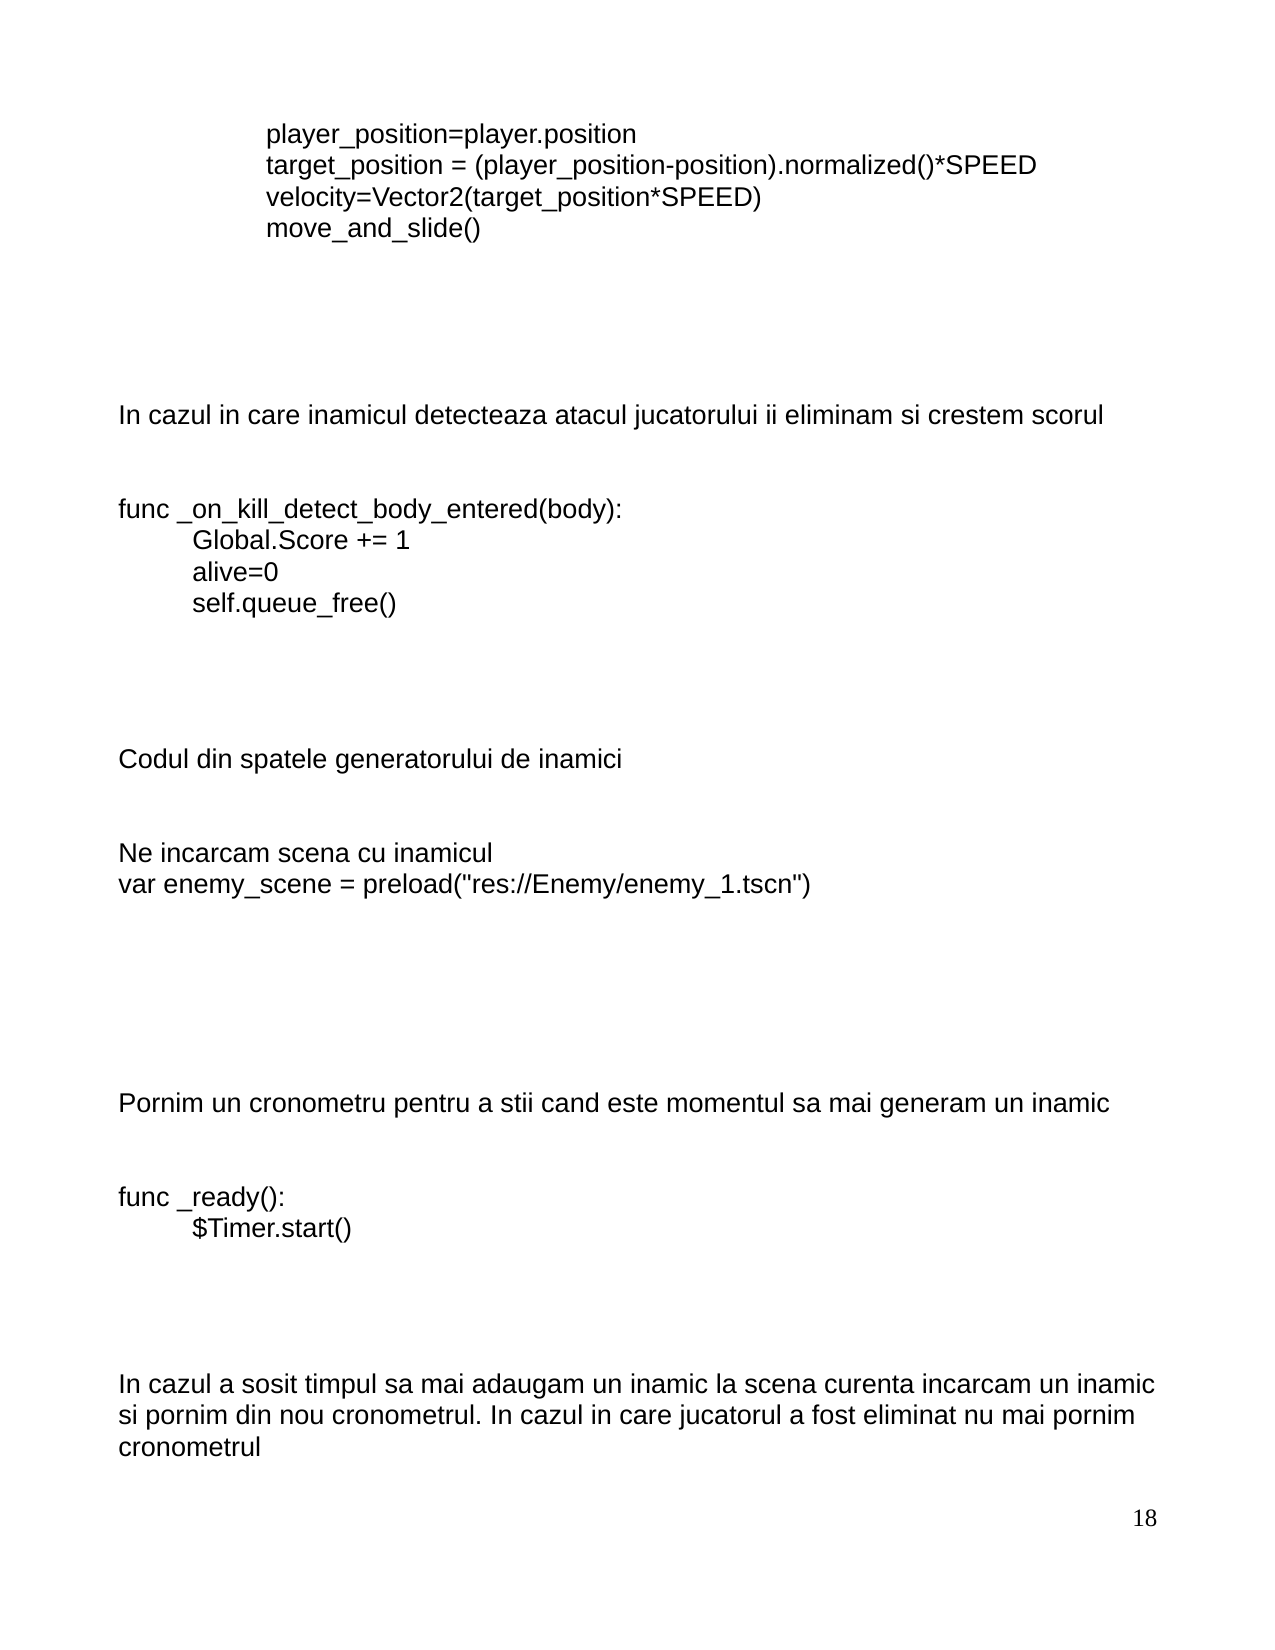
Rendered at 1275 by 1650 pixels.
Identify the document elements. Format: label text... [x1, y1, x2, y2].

text In cazul a sosit timpul sa mai adaugam un inamic la scena curenta incarcam un inamic si pornim din nou cronometrul. In cazul in care jucatorul a fost eliminat nu mai pornim cronometrul [118, 1368, 1157, 1462]
text Pornim un cronometru pentru a stii cand este momentul sa mai generam un inamic [118, 1087, 1157, 1118]
text func _on_kill_detect_body_entered(body): [118, 493, 1157, 524]
text target_position = (player_position-position).normalized()*SPEED [118, 149, 1157, 181]
text self.queue_free() [118, 587, 1157, 618]
text velocity=Vector2(target_position*SPEED) [118, 181, 1157, 212]
text player_position=player.position [118, 118, 1157, 149]
text $Timer.start() [118, 1212, 1157, 1243]
text move_and_slide() [118, 212, 1157, 243]
text In cazul in care inamicul detecteaza atacul jucatorului ii eliminam si crestem scorul [118, 399, 1157, 431]
text Ne incarcam scena cu inamicul [118, 837, 1157, 868]
text alive=0 [118, 556, 1157, 587]
text var enemy_scene = preload("res://Enemy/enemy_1.tscn") [118, 868, 1157, 899]
text Codul din spatele generatorului de inamici [118, 743, 1157, 774]
text Global.Score += 1 [118, 524, 1157, 556]
text func _ready(): [118, 1181, 1157, 1212]
